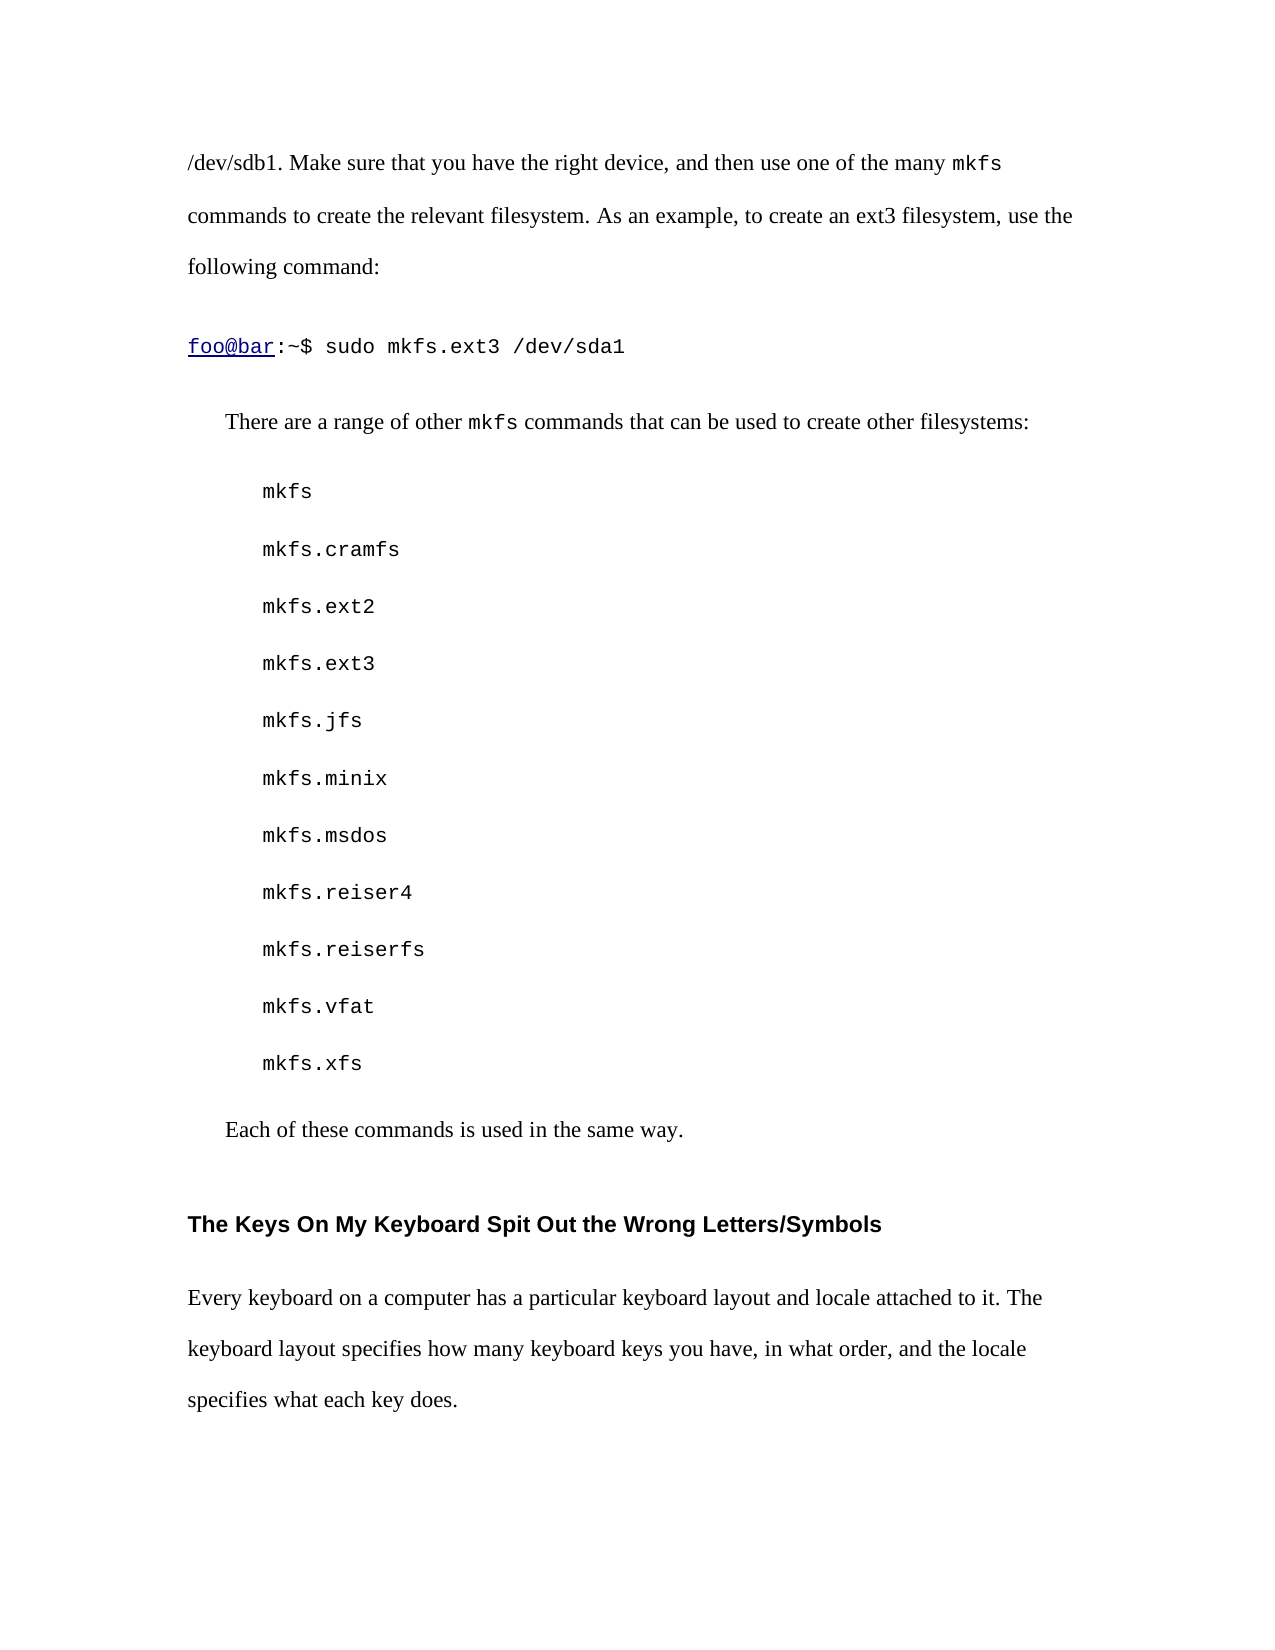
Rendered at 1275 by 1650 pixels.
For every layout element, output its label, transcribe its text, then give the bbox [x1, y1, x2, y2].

text mkfs [187, 481, 1012, 505]
text mkfs.msdos [187, 824, 1012, 848]
text /dev/sdb1. Make sure that you have the right device, and then use one of the many mkfs commands to create the relevant filesystem. As an example, to create an ext3 filesystem, use the following command: [187, 150, 1087, 279]
text mkfs.ext3 [187, 653, 1012, 677]
text The Keys On My Keyboard Spit Out the Wrong Letters/Symbols [187, 1212, 1087, 1238]
text mkfs.xfs [187, 1053, 1012, 1077]
text foo@bar:~$ sudo mkfs.ext3 /dev/sda1 [187, 336, 1087, 360]
text mkfs.reiser4 [187, 882, 1012, 906]
text mkfs.reiserfs [187, 939, 1012, 963]
text mkfs.vfat [187, 996, 1012, 1020]
text mkfs.cramfs [187, 539, 1012, 563]
text mkfs.ext2 [187, 596, 1012, 620]
text Every keyboard on a computer has a particular keyboard layout and locale attached to it. The keyboard layout specifies how many keyboard keys you have, in what order, and the locale specifies what each key does. [187, 1284, 1087, 1412]
text There are a range of other mkfs commands that can be used to create other filesystems: [187, 409, 1087, 436]
text Each of these commands is used in the same way. [187, 1117, 1087, 1142]
text mkfs.minix [187, 767, 1012, 791]
text mkfs.jfs [187, 710, 1012, 734]
